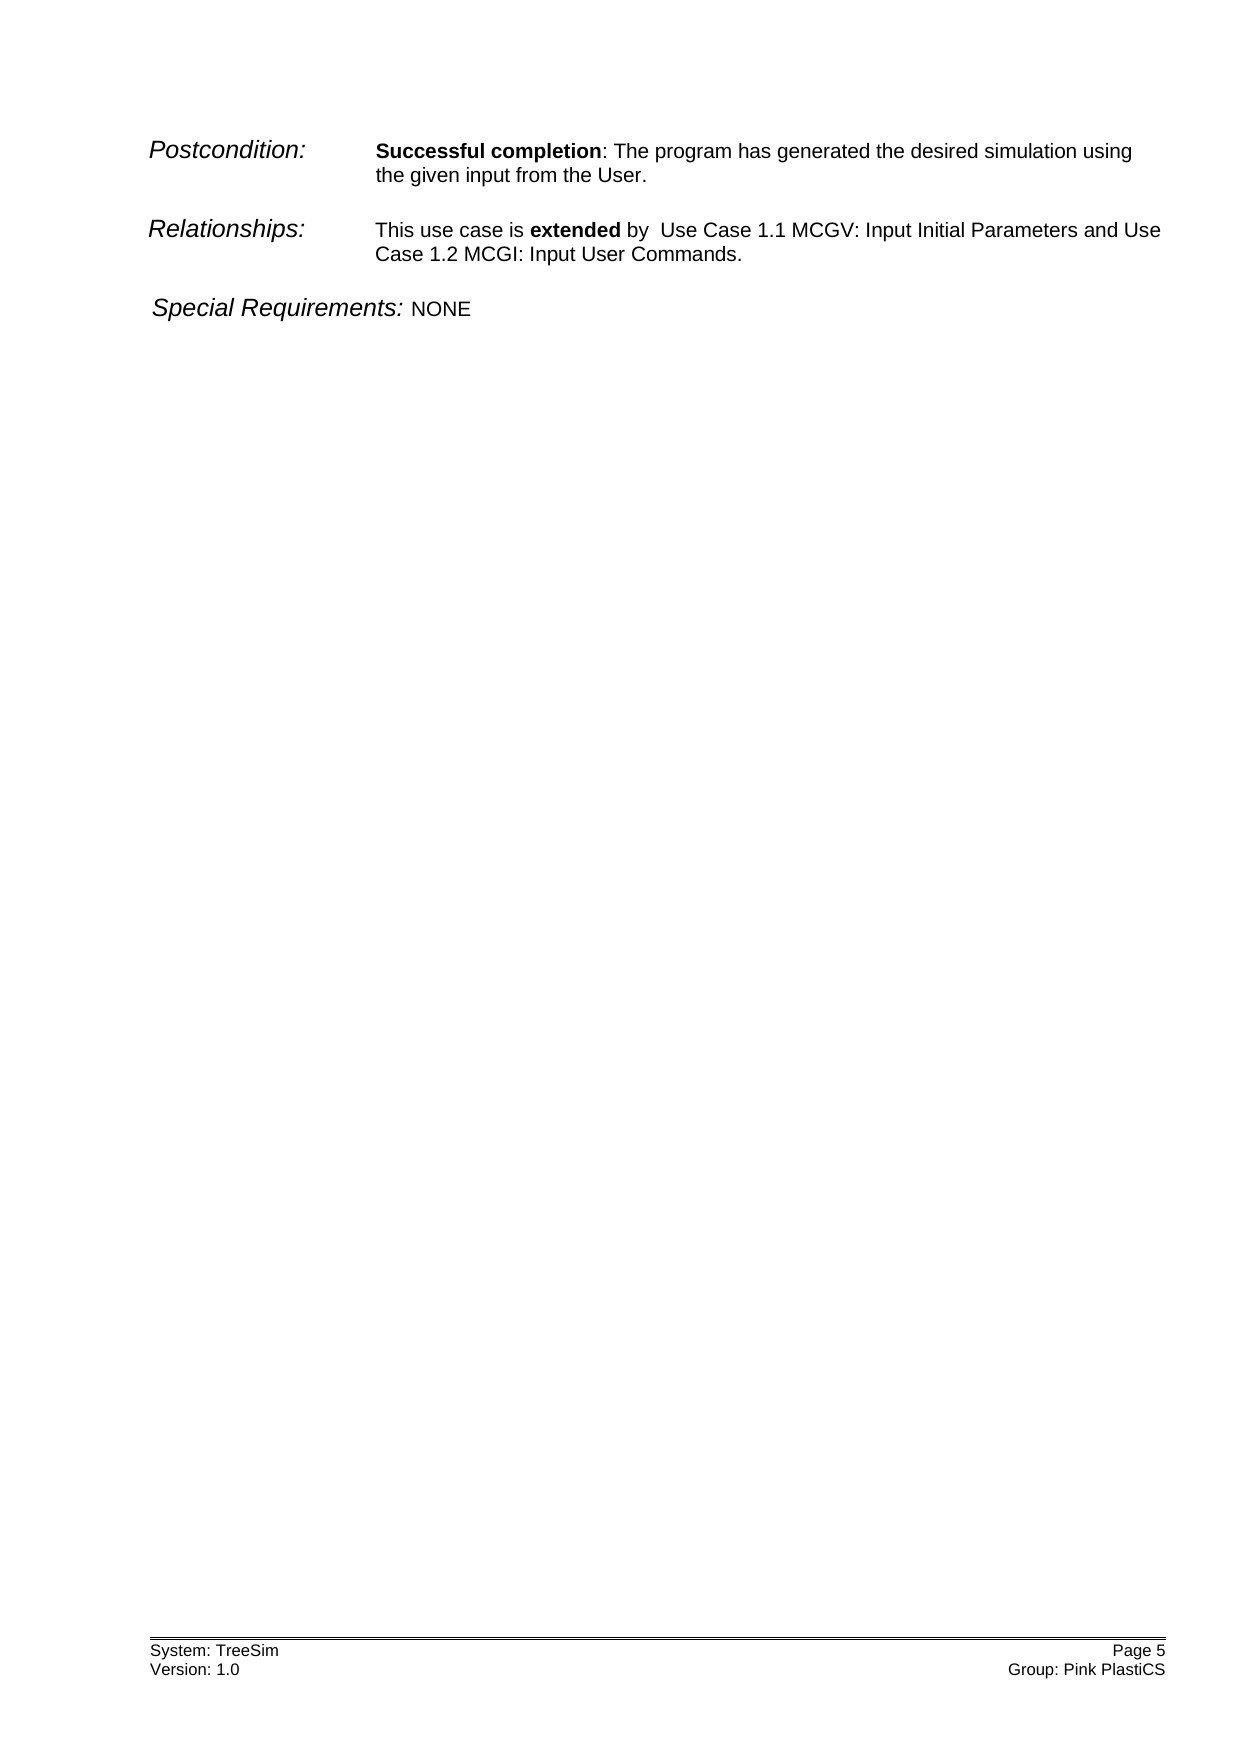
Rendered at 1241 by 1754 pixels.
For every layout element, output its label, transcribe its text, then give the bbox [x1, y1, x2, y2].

text Relationships: This use case is extended by Use Case 1.1 MCGV: Input Initial Parameters and Use Case 1.2 MCGI: Input User Commands. [148, 215, 1166, 266]
text Postcondition: Successful completion: The program has generated the desired simulation using the given input from the User. [148, 136, 1166, 187]
text Special Requirements: NONE [152, 294, 1166, 322]
